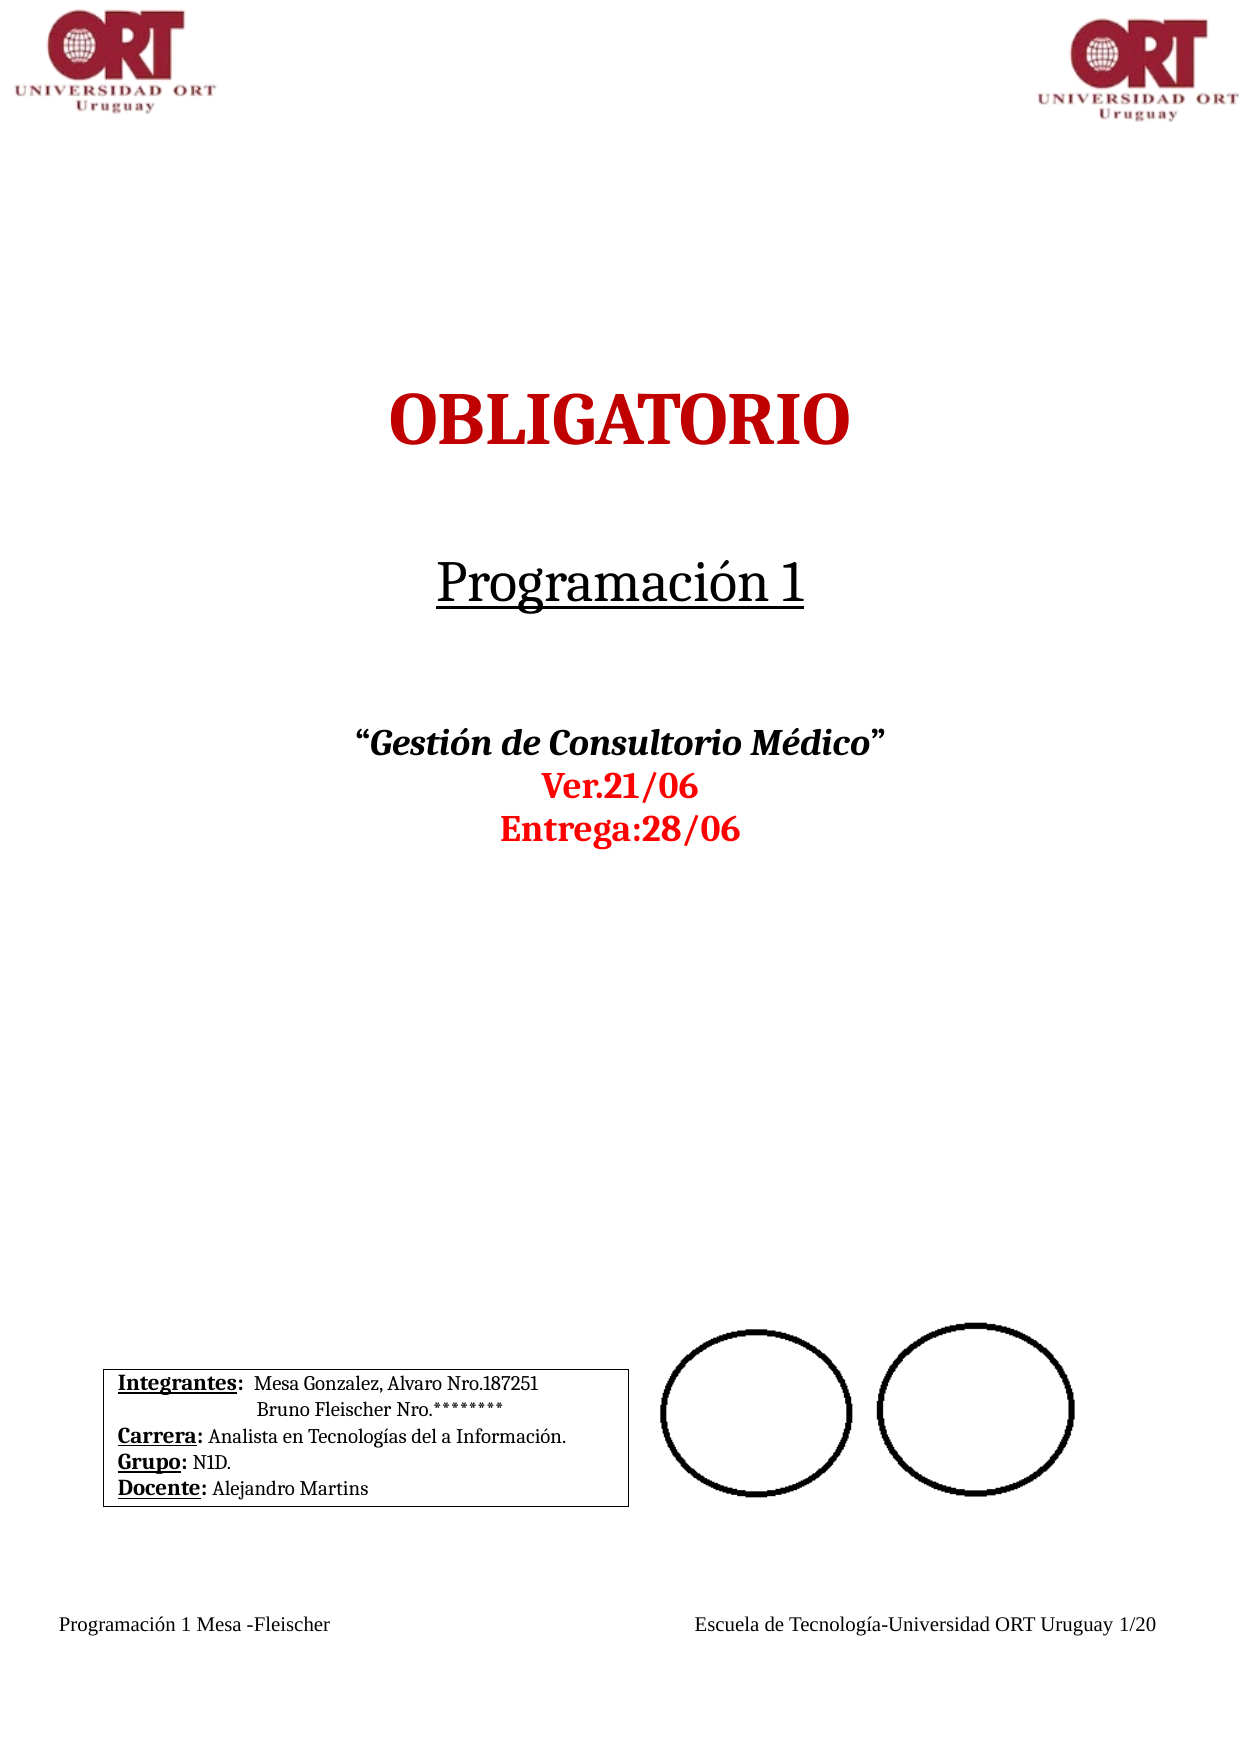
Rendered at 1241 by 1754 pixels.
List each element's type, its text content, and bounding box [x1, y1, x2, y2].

text Programación 1 [118, 549, 1122, 616]
table_header Integrantes: Mesa Gonzalez, Alvaro Nro.187251 Bruno Fleischer Nro.******** Carrera: Analista en Tecnologías del a Información. Grupo: N1D. Docente: Alejandro Martins [104, 1370, 628, 1506]
text Entrega:28/06 [118, 808, 1122, 851]
text Ver.21/06 [118, 765, 1122, 808]
text “Gestión de Consultorio Médico” [118, 722, 1122, 765]
text OBLIGATORIO [118, 377, 1122, 463]
picture [640, 1309, 1097, 1519]
